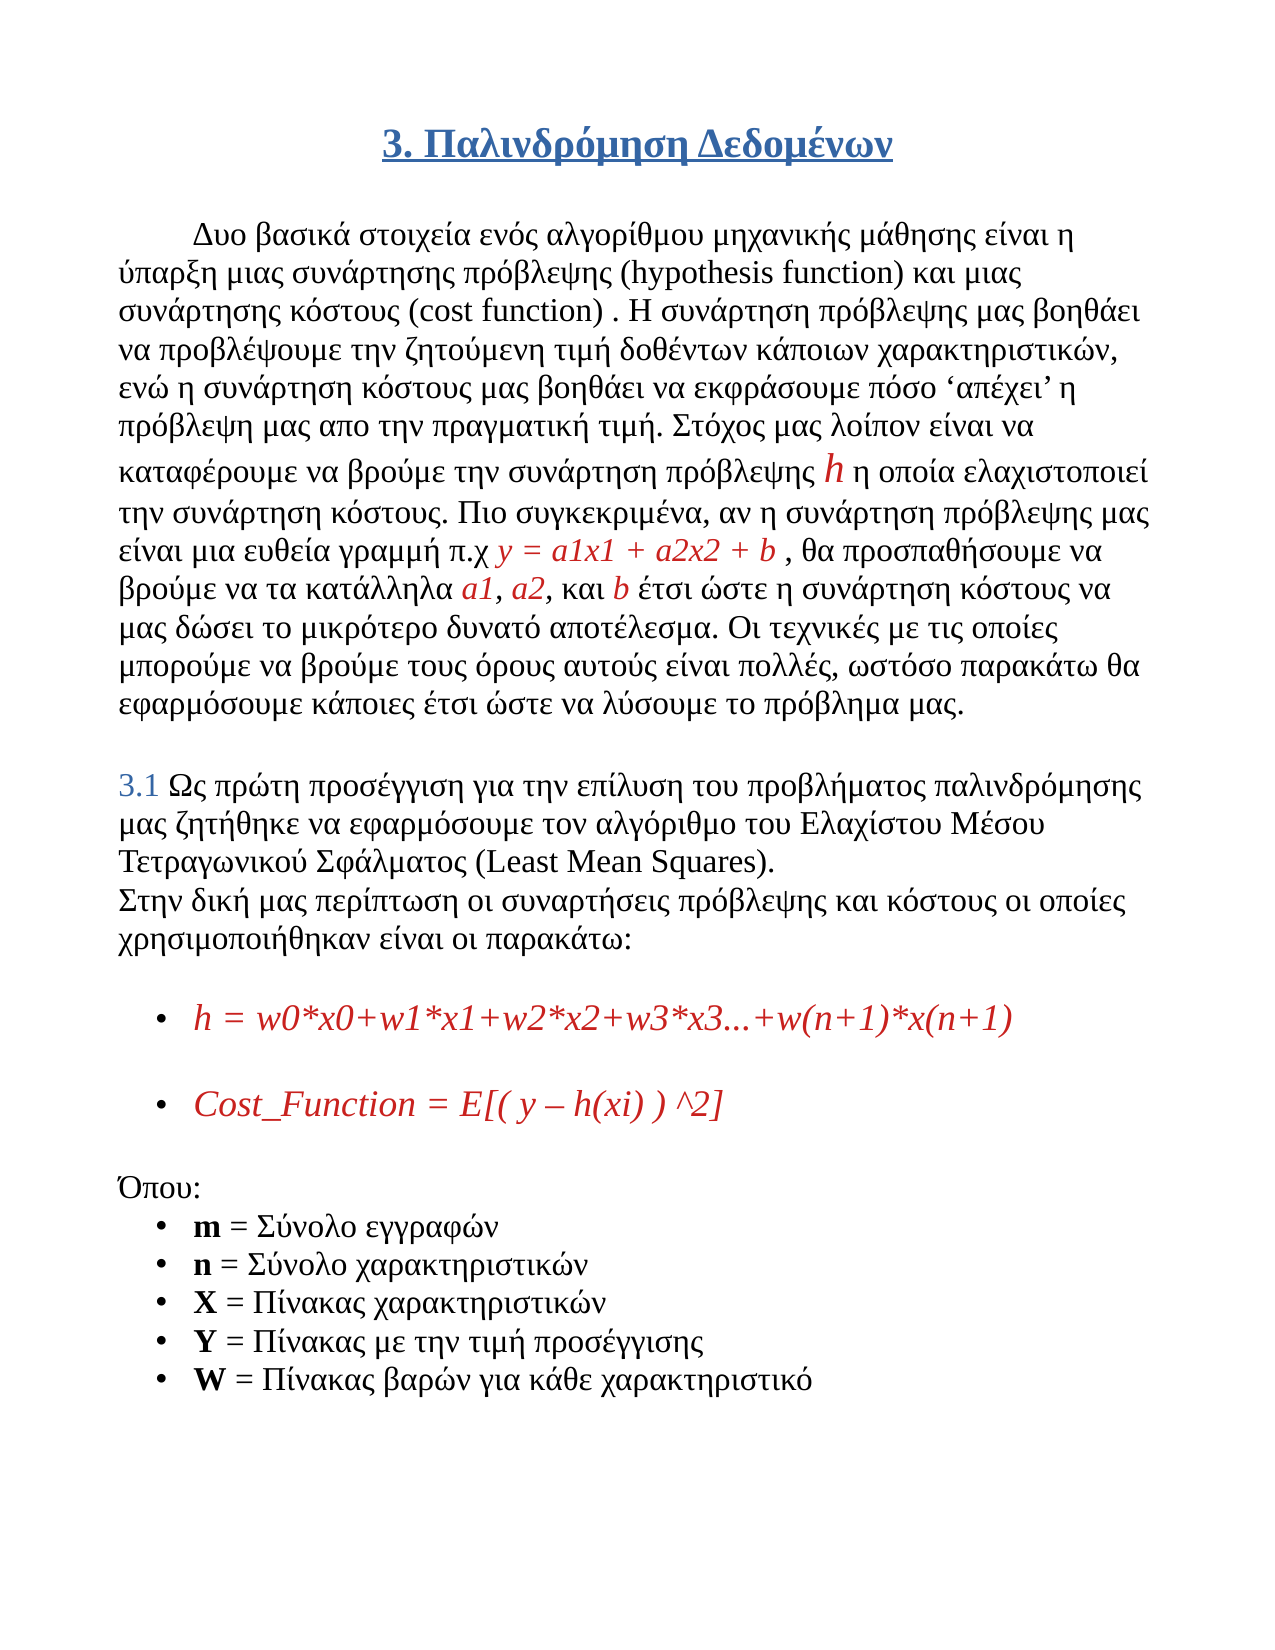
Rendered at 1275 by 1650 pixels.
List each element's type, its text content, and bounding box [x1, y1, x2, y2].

list W = Πίνακας βαρών για κάθε χαρακτηριστικό [156, 1359, 1157, 1397]
text Δυο βασικά στοιχεία ενός αλγορίθμου μηχανικής μάθησης είναι η ύπαρξη μιας συνάρτησης πρόβλεψης (hypothesis function) και μιας συνάρτησης κόστους (cost function) . H συνάρτηση πρόβλεψης μας βοηθάει να προβλέψουμε την ζητούμενη τιμή δοθέντων κάποιων χαρακτηριστικών, ενώ η συνάρτηση κόστους μας βοηθάει να εκφράσουμε πόσο ‘απέχει’ η πρόβλεψη μας απο την πραγματική τιμή. Στόχος μας λοίπον είναι να καταφέρουμε να βρούμε την συνάρτηση πρόβλεψης h η οποία ελαχιστοποιεί την συνάρτηση κόστους. Πιο συγκεκριμένα, αν η συνάρτηση πρόβλεψης μας είναι μια ευθεία γραμμή π.χ y = a1x1 + a2x2 + b , θα προσπαθήσουμε να βρούμε να τα κατάλληλα a1, a2, και b έτσι ώστε η συνάρτηση κόστους να μας δώσει το μικρότερο δυνατό αποτέλεσμα. Οι τεχνικές με τις οποίες μπορούμε να βρούμε τους όρους αυτούς είναι πολλές, ωστόσο παρακάτω θα εφαρμόσουμε κάποιες έτσι ώστε να λύσουμε το πρόβλημα μας. [118, 214, 1157, 722]
list m = Σύνολο εγγραφών [156, 1206, 1157, 1244]
text Στην δική μας περίπτωση οι συναρτήσεις πρόβλεψης και κόστους οι οποίες χρησιμοποιήθηκαν είναι οι παρακάτω: [118, 880, 1157, 957]
text 3. Παλινδρόμηση Δεδομένων [118, 118, 1157, 166]
text 3.1 Ως πρώτη προσέγγιση για την επίλυση του προβλήματος παλινδρόμησης μας ζητήθηκε να εφαρμόσουμε τον αλγόριθμο του Ελαχίστου Μέσου Τετραγωνικού Σφάλματος (Least Mean Squares). [118, 765, 1157, 880]
list Υ = Πίνακας με την τιμή προσέγγισης [156, 1321, 1157, 1359]
list h = w0*x0+w1*x1+w2*x2+w3*x3...+w(n+1)*x(n+1) [156, 995, 1157, 1038]
text Όπου: [118, 1167, 1157, 1206]
list n = Σύνολο χαρακτηριστικών [156, 1244, 1157, 1282]
list Χ = Πίνακας χαρακτηριστικών [156, 1282, 1157, 1321]
list Cost_Function = Ε[( y – h(xi) ) ^2] [156, 1081, 1157, 1124]
